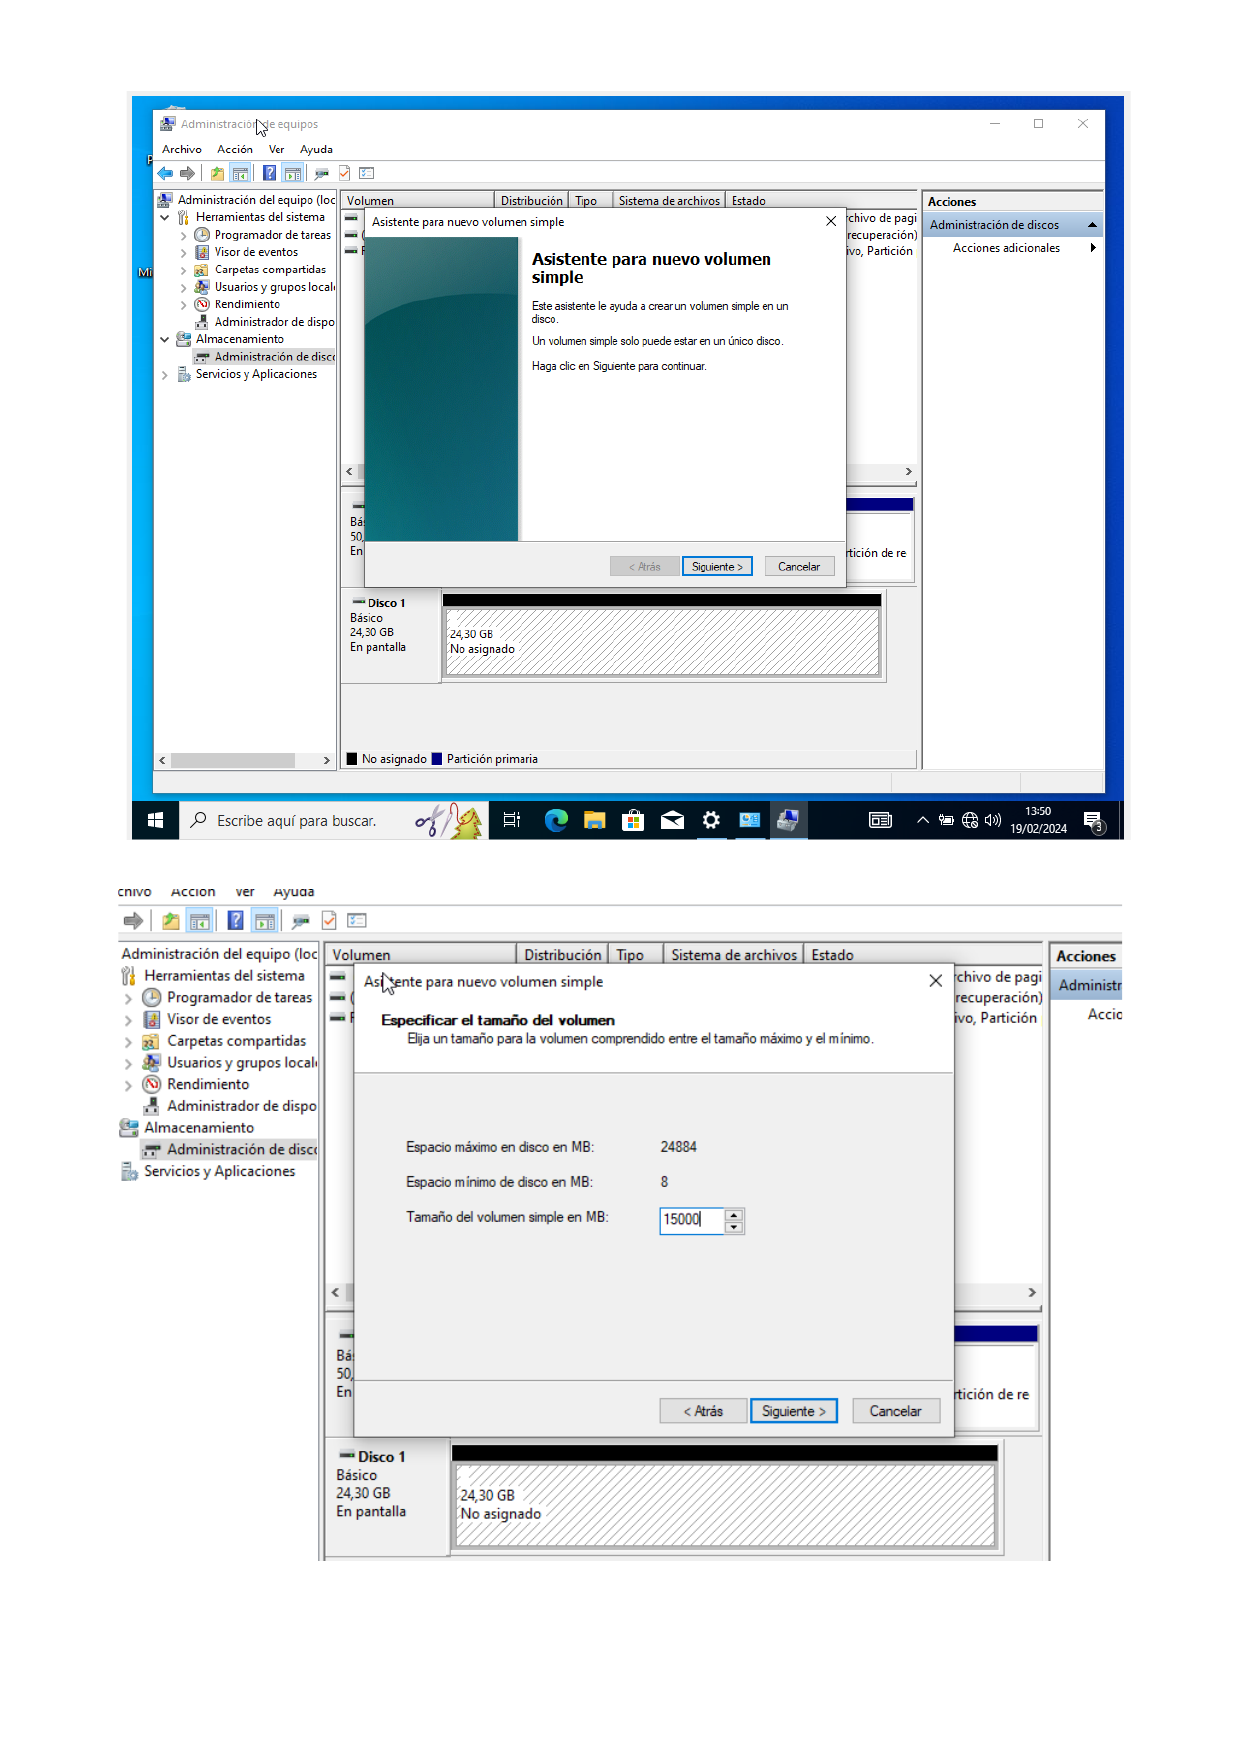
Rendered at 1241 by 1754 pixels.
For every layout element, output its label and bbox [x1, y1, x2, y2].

picture [118, 889, 1123, 1561]
picture [126, 91, 1131, 840]
